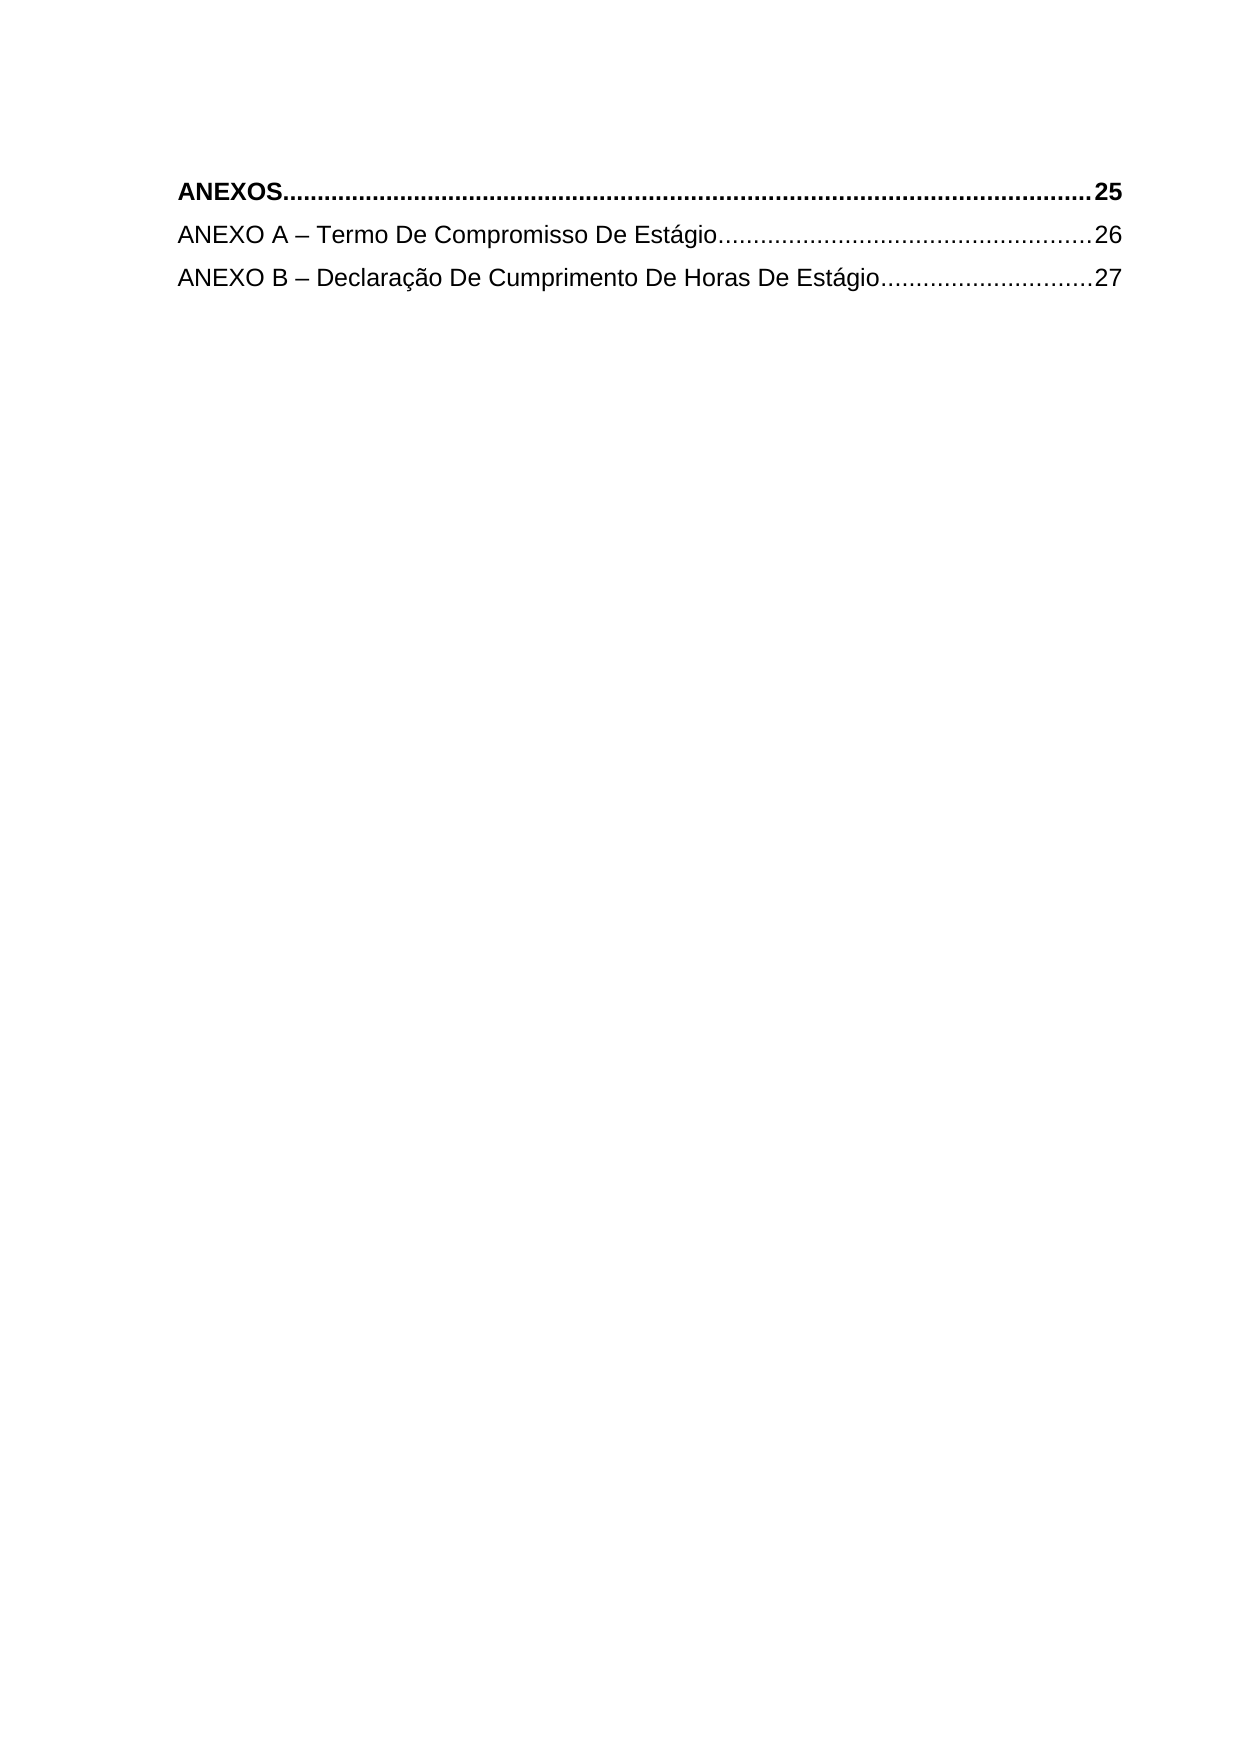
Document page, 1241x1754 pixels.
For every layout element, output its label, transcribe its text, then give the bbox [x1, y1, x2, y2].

text ANEXO A – Termo de Compromisso de Estágio 26 [177, 220, 1122, 249]
text ANEXOS 25 [177, 177, 1122, 206]
text ANEXO B – Declaração de Cumprimento de Horas de Estágio 27 [177, 263, 1122, 292]
